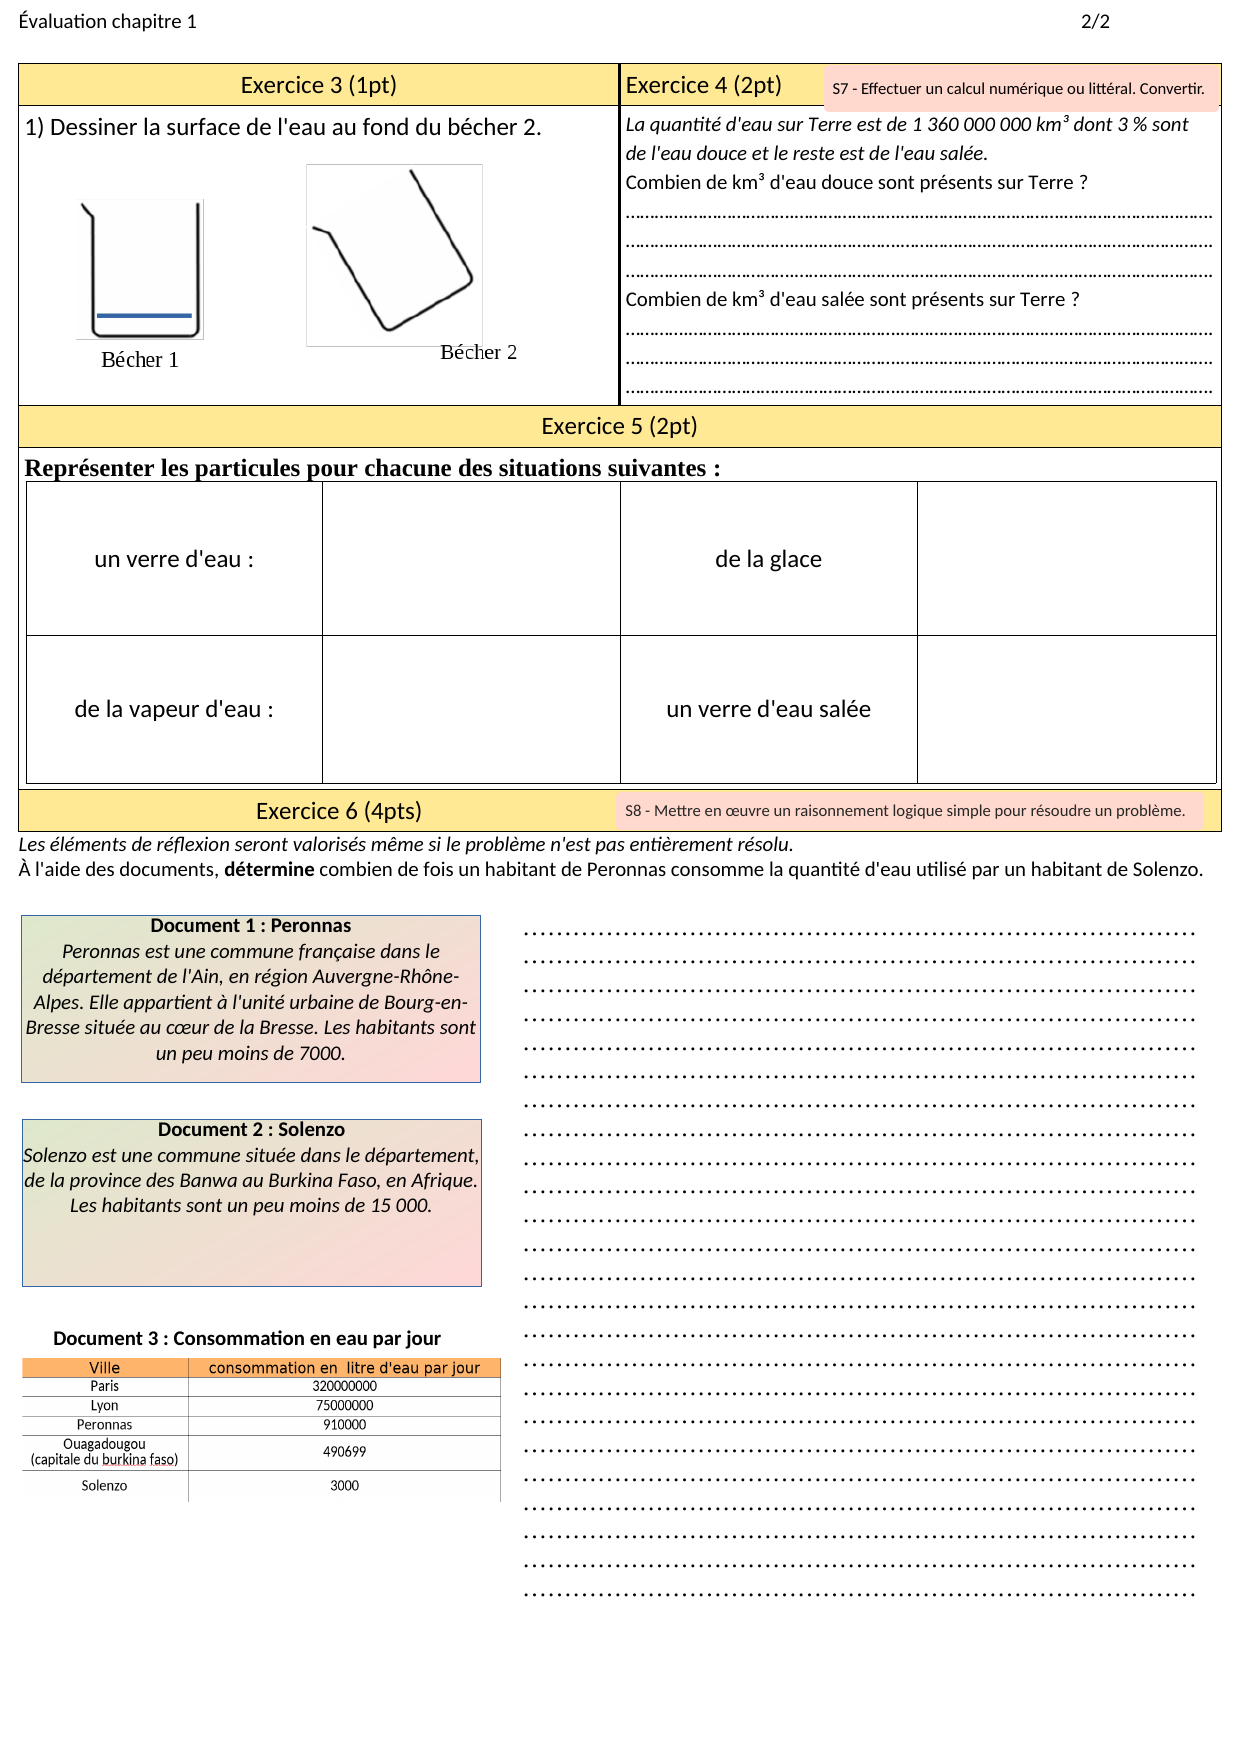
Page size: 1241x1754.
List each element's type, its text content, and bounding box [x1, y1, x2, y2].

table_header [323, 482, 620, 635]
table_header Exercice 3 (1pt) [19, 64, 618, 105]
table_cell La quantité d'eau sur Terre est de 1 360 000 000 km³ dont 3 % sont de l'eau douce et le reste est de l'eau salée. Combien de km³ d'eau douce sont présents sur Terre ? ………….………………….………………….…………………………….…………………………. ………….………………….………………….…………………………….…………………………. ………….………………….………………….…………………………….…………………………. Combien de km³ d'eau salée sont présents sur Terre ? ………….………………….………………….…………………………….…………………………. ………….………………….………………….…………………………….…………………………. ………….………………….………………….…………………………….…………………………. [621, 106, 1221, 405]
table_header un verre d'eau : [27, 482, 322, 635]
table_cell [323, 636, 620, 783]
table_header Exercice 6 (4pts) [19, 790, 1221, 831]
picture [22, 1358, 501, 1502]
table_header [918, 482, 1216, 635]
table_header Exercice 4 (2pt) [621, 64, 1221, 105]
table_cell Représenter les particules pour chacune des situations suivantes : [19, 448, 1221, 789]
picture [51, 147, 531, 368]
table_header Exercice 5 (2pt) [19, 406, 1221, 447]
text À l'aide des documents, détermine combien de fois un habitant de Peronnas consomme la quantité d'eau utilisé par un habitant de Solenzo. [18, 857, 1221, 882]
table_cell [918, 636, 1216, 783]
table_cell de la vapeur d'eau : [27, 636, 322, 783]
table_header de la glace [621, 482, 917, 635]
text Les éléments de réflexion seront valorisés même si le problème n'est pas entièrement résolu. [18, 832, 1221, 857]
table_cell un verre d'eau salée [621, 636, 917, 783]
table_cell 1) Dessiner la surface de l'eau au fond du bécher 2. [19, 106, 618, 405]
